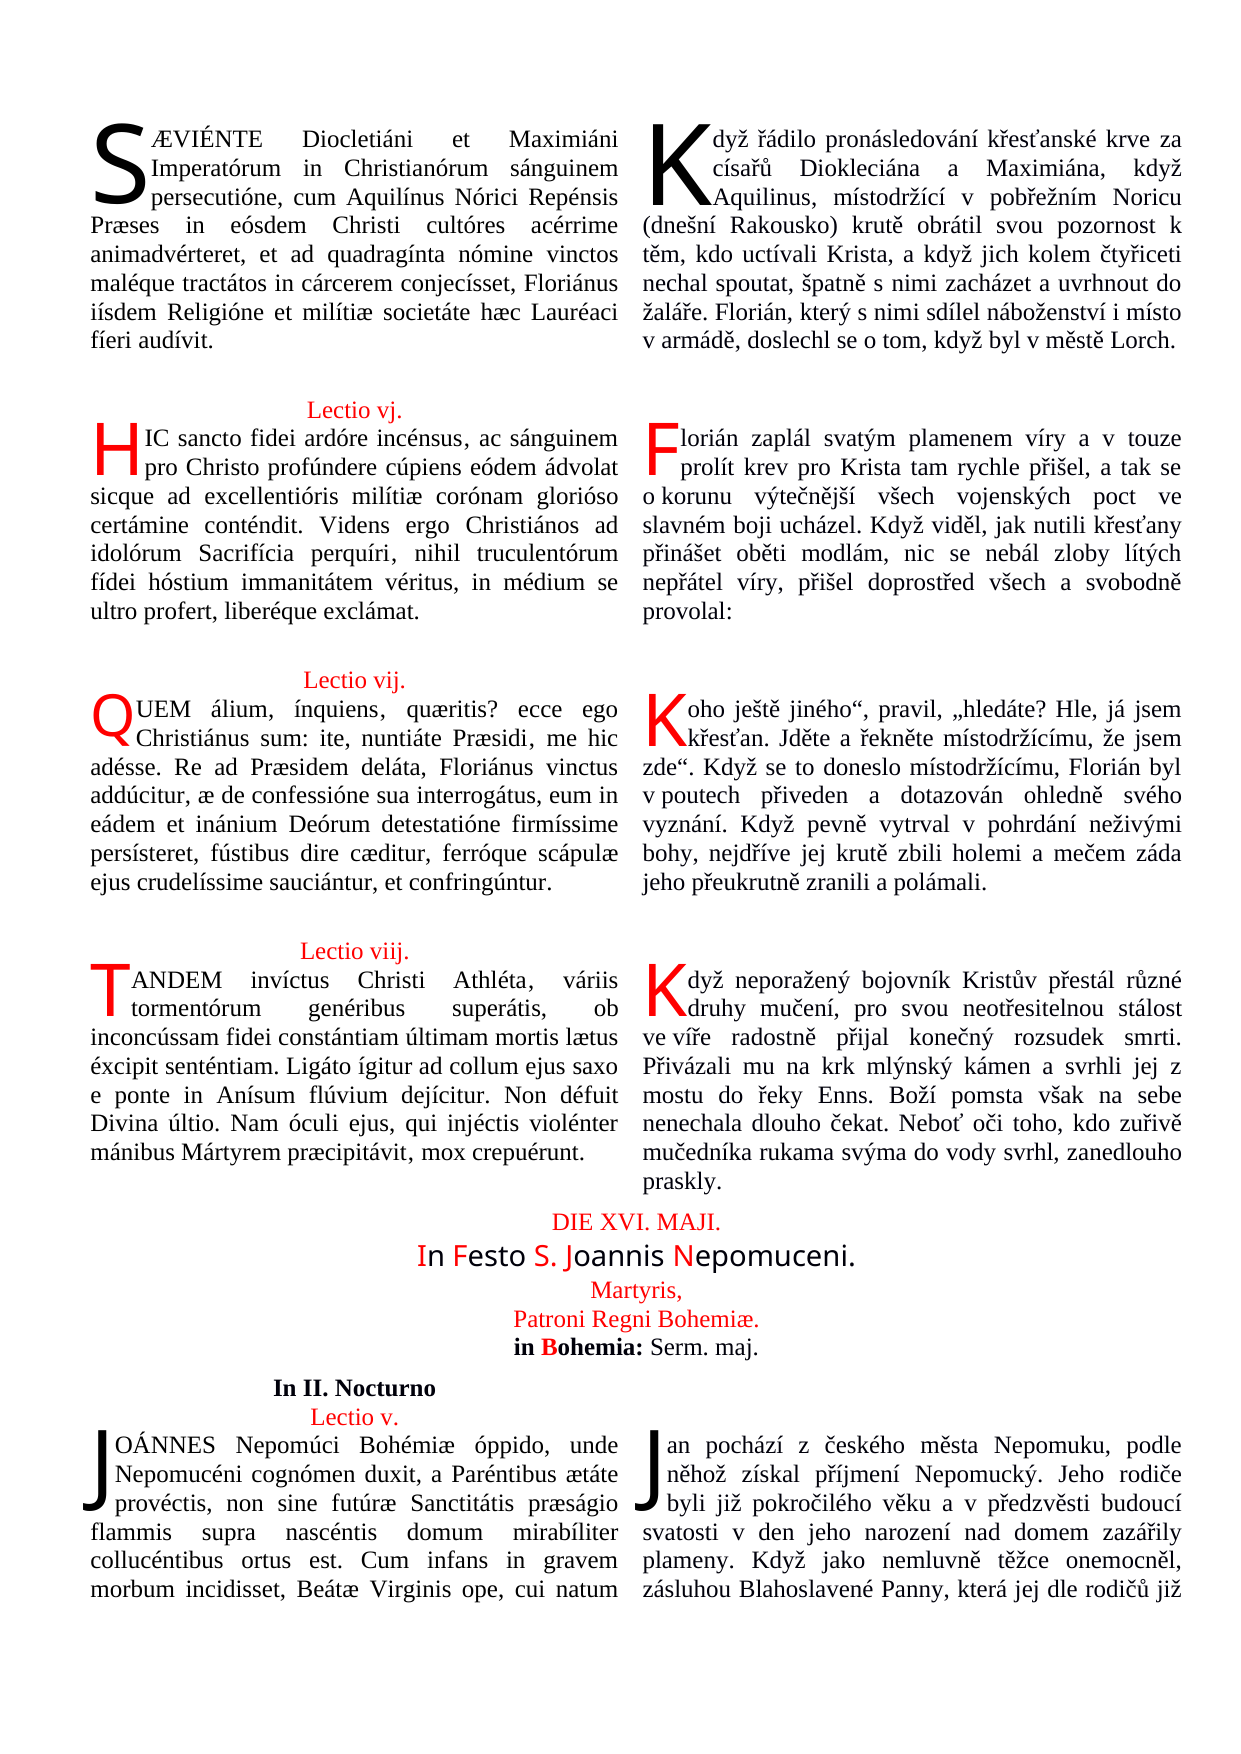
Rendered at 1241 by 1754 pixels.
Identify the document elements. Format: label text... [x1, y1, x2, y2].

table_cell Koho ještě jiného“, pravil, „hledáte? Hle, já jsem křesťan. Jděte a řekněte místodržícímu, že jsem zde“. Když se to doneslo místodržícímu, Florián byl v poutech přiveden a dotazován ohledně svého vyznání. Když pevně vytrval v pohrdání neživými bohy, nejdříve jej krutě zbili holemi a mečem záda jeho přeukrutně zranili a polámali. [631, 659, 1194, 930]
table_cell Lectio viij. TANDEM invíctus Christi Athléta‚ váriis tormentórum genéribus superátis, ob inconcússam fidei constántiam últimam mortis lætus éxcipit senténtiam. Ligáto ígitur ad collum ejus saxo e ponte in Anísum flúvium dejícitur. Non défuit Divina últio. Nam óculi ejus, qui injéctis violénter mánibus Mártyrem præcipitávit‚ mox crepuérunt. [79, 930, 631, 1201]
table_cell Když řádilo pronásledování křesťanské krve za císařů Diokleciána a Maximiána, když Aquilinus, místodržící v pobřežním Noricu (dnešní Rakousko) krutě obrátil svou pozornost k těm, kdo uctívali Krista, a když jich kolem čtyřiceti nechal spoutat, špatně s nimi zacházet a uvrhnout do žaláře. Florián, který s nimi sdílel náboženství i místo v armádě, doslechl se o tom, když byl v městě Lorch. [631, 118, 1194, 389]
table_cell Jan pochází z českého města Nepomuku, podle něhož získal příjmení Nepomucký. Jeho rodiče byli již pokročilého věku a v předzvěsti budoucí svatosti v den jeho narození nad domem zazářily plameny. Když jako nemluvně těžce onemocněl, zásluhou Blahoslavené Panny, která jej dle rodičů již při narození přijala, vyvázl z ohrožení života nedotčen. S obrovským nadáním a zbožnými vlohami, poslušen nebeským vnuknutím prožíval svůj chlapecký věk mezi svatými a nábožnými cvičeními. Když zaslechl proměňovací slova kněze, který zrovna vysluhoval Božskou Oběť, ze své vlastní vůle, neboť bydlel nedaleko kláštera cisterciáckých mnichů v Nepomuku, zvykl si každého dne hned ráno vyběhnout a vždy jednomu z kněží sloužících u Oltáře ministrovat. V Žatci se mu dostalo vytříbeného humanitního vzdělání, v Praze pak byl pěstoval náročnější disciplíny, získal vzdělání ve filosofii, theologii a stal se bakalářem kanonického práva. Když byl vysvěcen na kněze, na základě znalosti Svatých byl řádně připraven k získávání duší a službě Božímu slovu hluboce se oddal. [631, 1367, 1194, 1609]
table_cell SÆVIÉNTE Diocletiáni et Maximiáni Imperatórum in Christianórum sánguinem persecutióne, cum Aquilínus Nórici Repénsis Præses in eósdem Christi cultóres acérrime animadvérteret, et ad quadragínta nómine vinctos maléque tractátos in cárcerem conjecísset, Floriánus iísdem Religióne et milítiæ societáte hæc Lauréaci fíeri audívit. [79, 118, 631, 389]
table_cell Lectio vj. HIC sancto fidei ardóre incénsus‚ ac sánguinem pro Christo profúndere cúpiens eódem ádvolat sicque ad excellentióris milítiæ corónam glorióso certámine conténdit. Videns ergo Christiános ad idolórum Sacrifícia perquíri‚ nihil truculentórum fídei hóstium immanitátem véritus, in médium se ultro profert, liberéque exclámat. [79, 389, 631, 659]
table_cell Když neporažený bojovník Kristův přestál různé druhy mučení, pro svou neotřesitelnou stálost ve víře radostně přijal konečný rozsudek smrti. Přivázali mu na krk mlýnský kámen a svrhli jej z mostu do řeky Enns. Boží pomsta však na sebe nenechala dlouho čekat. Neboť oči toho, kdo zuřivě mučedníka rukama svýma do vody svrhl, zanedlouho praskly. [631, 930, 1194, 1201]
table_cell Florián zaplál svatým plamenem víry a v touze prolít krev pro Krista tam rychle přišel, a tak se o korunu výtečnější všech vojenských poct ve slavném boji ucházel. Když viděl, jak nutili křesťany přinášet oběti modlám, nic se nebál zloby lítých nepřátel víry, přišel doprostřed všech a svobodně provolal: [631, 389, 1194, 659]
table_cell DIE XVI. MAJI. In Festo S. Joannis Nepomuceni. Martyris, Patroni Regni Bohemiæ. in Bohemia: Serm. maj. [79, 1201, 1194, 1367]
table_cell Lectio vij. QUEM álium, ínquiens‚ quæritis? ecce ego Christiánus sum: ite, nuntiáte Præsidi‚ me hic adésse. Re ad Præsidem deláta, Floriánus vinctus addúcitur, æ de confessióne sua interrogátus, eum in eádem et inánium Deórum detestatióne firmíssime persísteret, fústibus dire cæditur, ferróque scápulæ ejus crudelíssime sauciántur, et confringúntur. [79, 659, 631, 930]
table_cell In II. Nocturno Lectio v. JOÁNNES Nepomúci Bohémiæ óppido, unde Nepomucéni cognómen duxit, a Paréntibus ætáte provéctis, non sine futúræ Sanctitátis præságio flammis supra nascéntis domum mirabíliter collucéntibus ortus est. Cum infans in gravem morbum incidisset, Beátæ Virginis ope, cui natum Parentes referébant accéptum e vitæ perículo evásit incólumis. Egrégia índole, piáque institutióne cœléstibus indíciis obsequénte inter sanctas religiosásque exercitatiónes puerítiam egit; Fórmula enim Presbyteris Divínum Sacrifícium factúris inserviéndi percépta; sponte sua ad Cœnóbium Monachórum Cisterciénsium Nepomúco ádjacens‚ primo mane decúrrere, singulísque Dei Mystis ad Aras operatúris ministráre consuévit. Zatécii politióribus líteris ad humanitátem informátus; Pragæ vero gravióribus disciplínis excúltus, Philosophíæ, Theologíæ, Sacrorúmque Cánonum Magistérium et Láuream eméruit. Sacerdotio initiátus, atque a sciéntia Sanctórum ad lucra animárum rite comparátus, ministério verbi Dei se pénitus addíxit. [79, 1367, 631, 1609]
